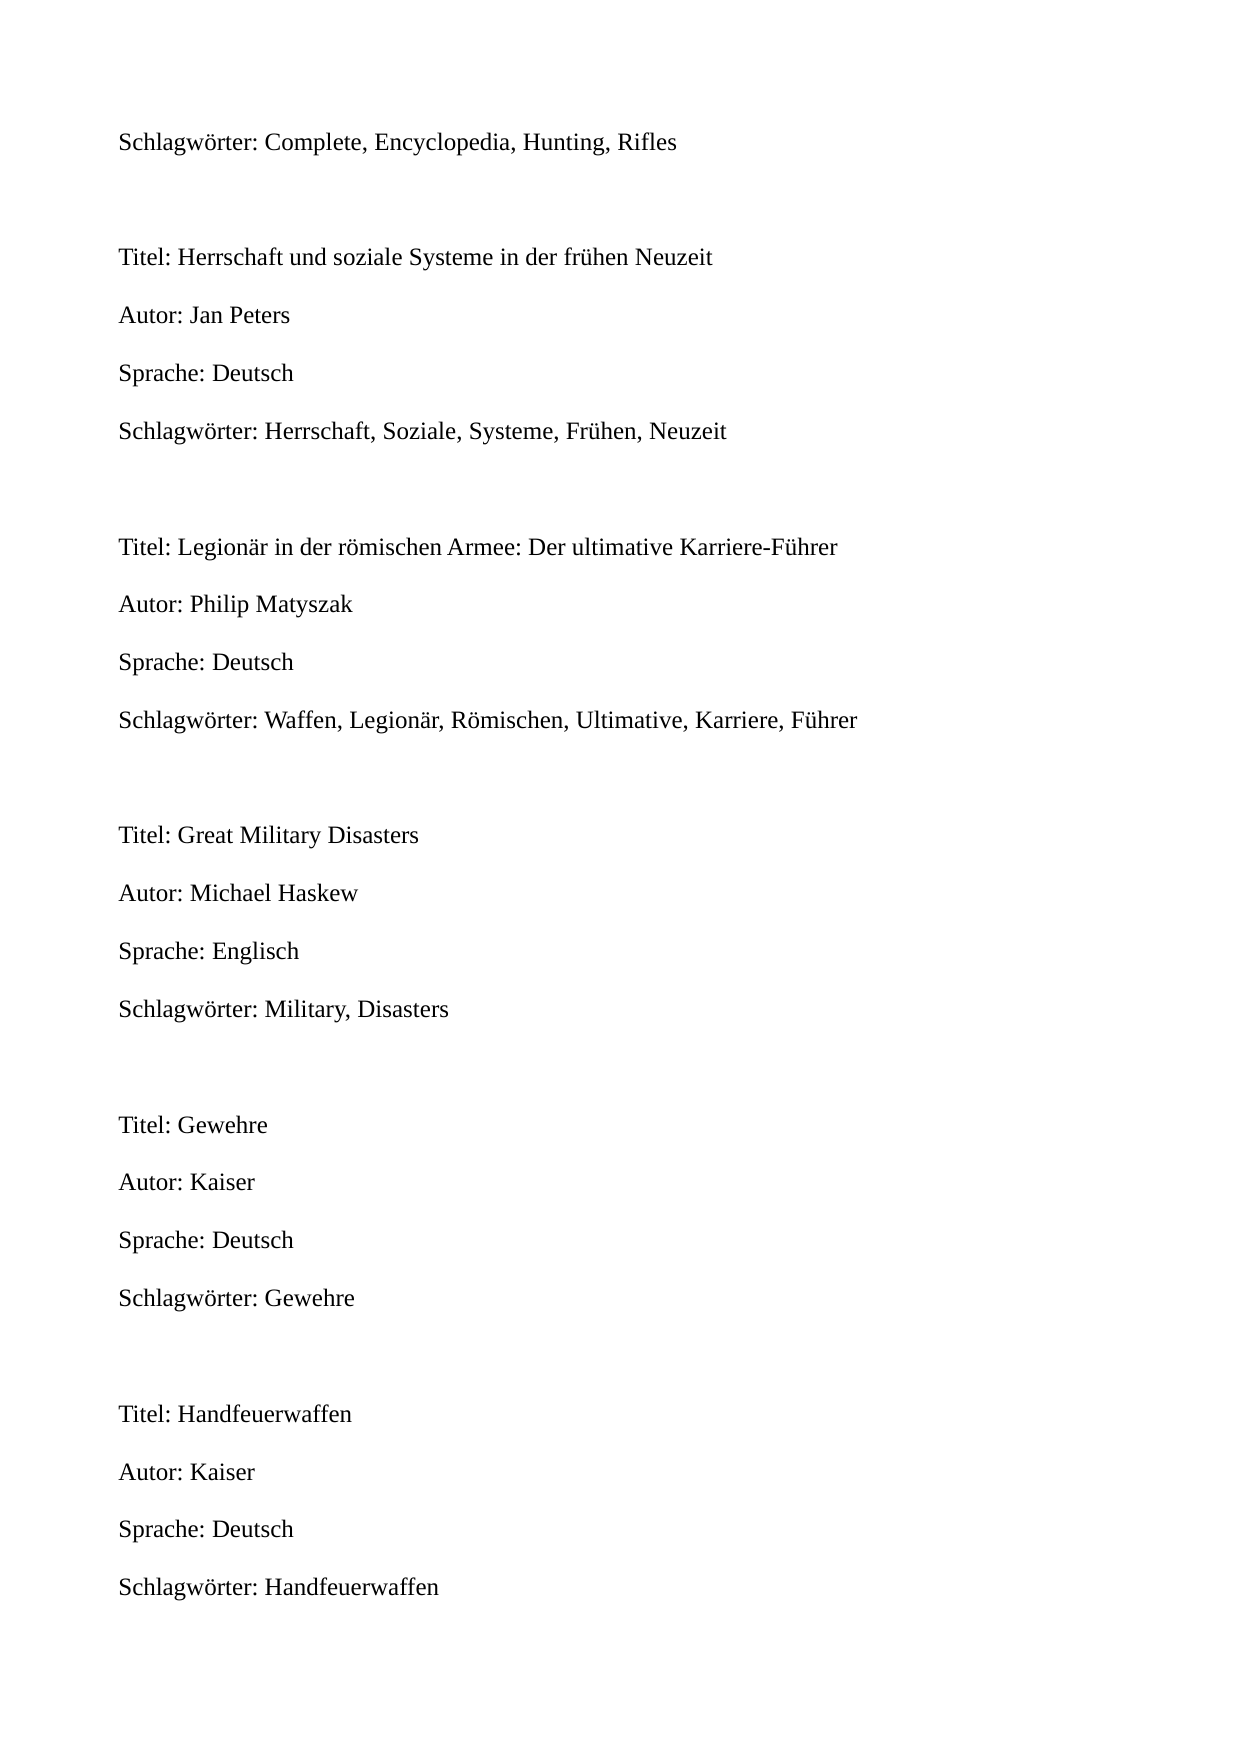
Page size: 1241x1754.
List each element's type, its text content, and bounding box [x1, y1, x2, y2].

text Titel: Herrschaft und soziale Systeme in der frühen Neuzeit [118, 234, 1122, 271]
text Autor: Kaiser [118, 1159, 1122, 1196]
text Autor: Kaiser [118, 1448, 1122, 1485]
text Sprache: Deutsch [118, 1217, 1122, 1254]
text Schlagwörter: Handfeuerwaffen [118, 1563, 1122, 1601]
text Autor: Michael Haskew [118, 870, 1122, 907]
text Schlagwörter: Military, Disasters [118, 985, 1122, 1023]
text Sprache: Deutsch [118, 349, 1122, 387]
text Titel: Great Military Disasters [118, 812, 1122, 849]
text Sprache: Deutsch [118, 638, 1122, 676]
text Schlagwörter: Waffen, Legionär, Römischen, Ultimative, Karriere, Führer [118, 696, 1122, 734]
text Titel: Gewehre [118, 1101, 1122, 1138]
text Schlagwörter: Gewehre [118, 1274, 1122, 1312]
text Titel: Handfeuerwaffen [118, 1390, 1122, 1427]
text Sprache: Deutsch [118, 1506, 1122, 1543]
text Titel: Legionär in der römischen Armee: Der ultimative Karriere-Führer [118, 523, 1122, 560]
text Schlagwörter: Herrschaft, Soziale, Systeme, Frühen, Neuzeit [118, 407, 1122, 445]
text Autor: Philip Matyszak [118, 581, 1122, 618]
text Sprache: Englisch [118, 927, 1122, 965]
text Autor: Jan Peters [118, 292, 1122, 329]
text Schlagwörter: Complete, Encyclopedia, Hunting, Rifles [118, 118, 1122, 156]
